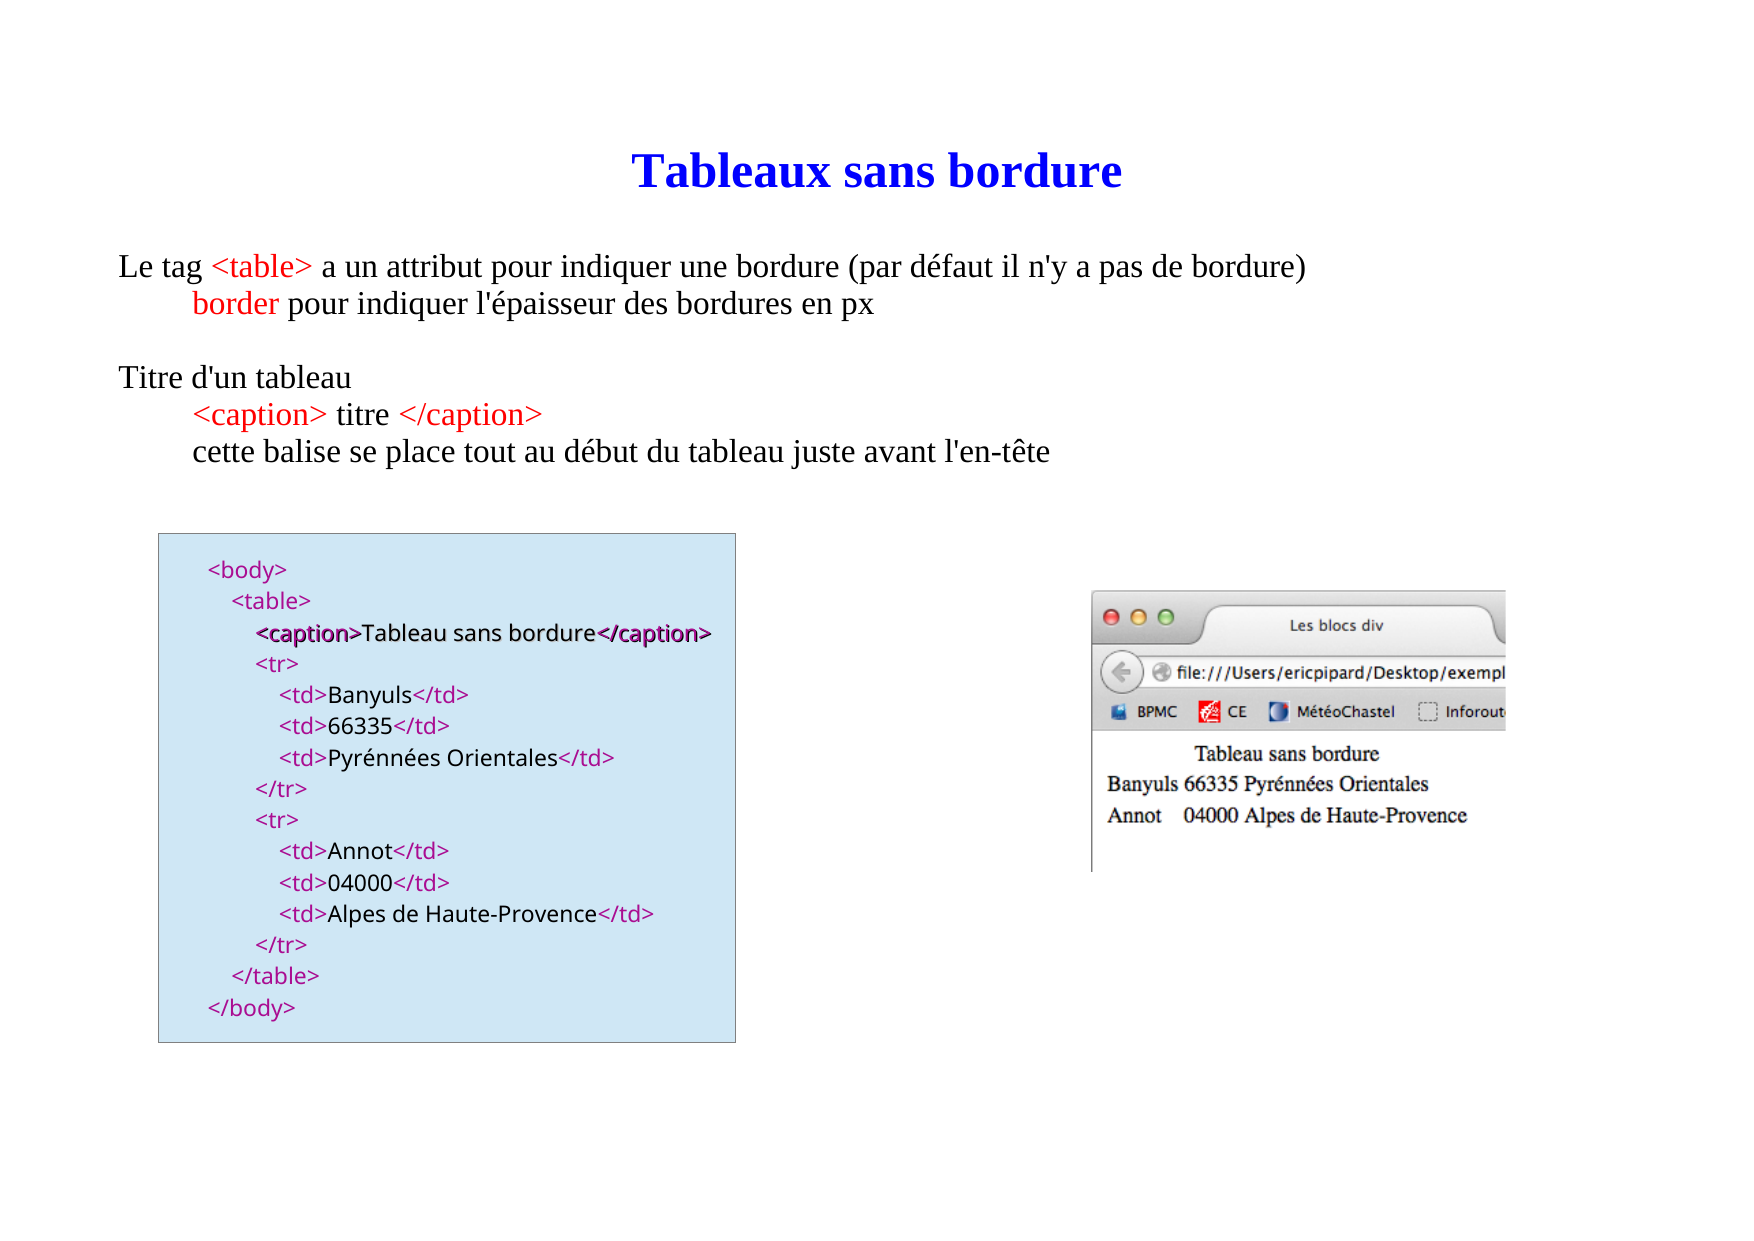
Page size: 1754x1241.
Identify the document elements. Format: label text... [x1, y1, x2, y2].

text <caption> titre </caption> [118, 395, 1636, 432]
picture [1091, 590, 1506, 872]
text Titre d'un tableau [118, 358, 1636, 395]
text cette balise se place tout au début du tableau juste avant l'en-tête [118, 432, 1636, 469]
text Le tag <table> a un attribut pour indiquer une bordure (par défaut il n'y a pas de bordure) [118, 248, 1636, 285]
text border pour indiquer l'épaisseur des bordures en px [118, 285, 1636, 322]
subtitle Tableaux sans bordure [118, 143, 1636, 198]
